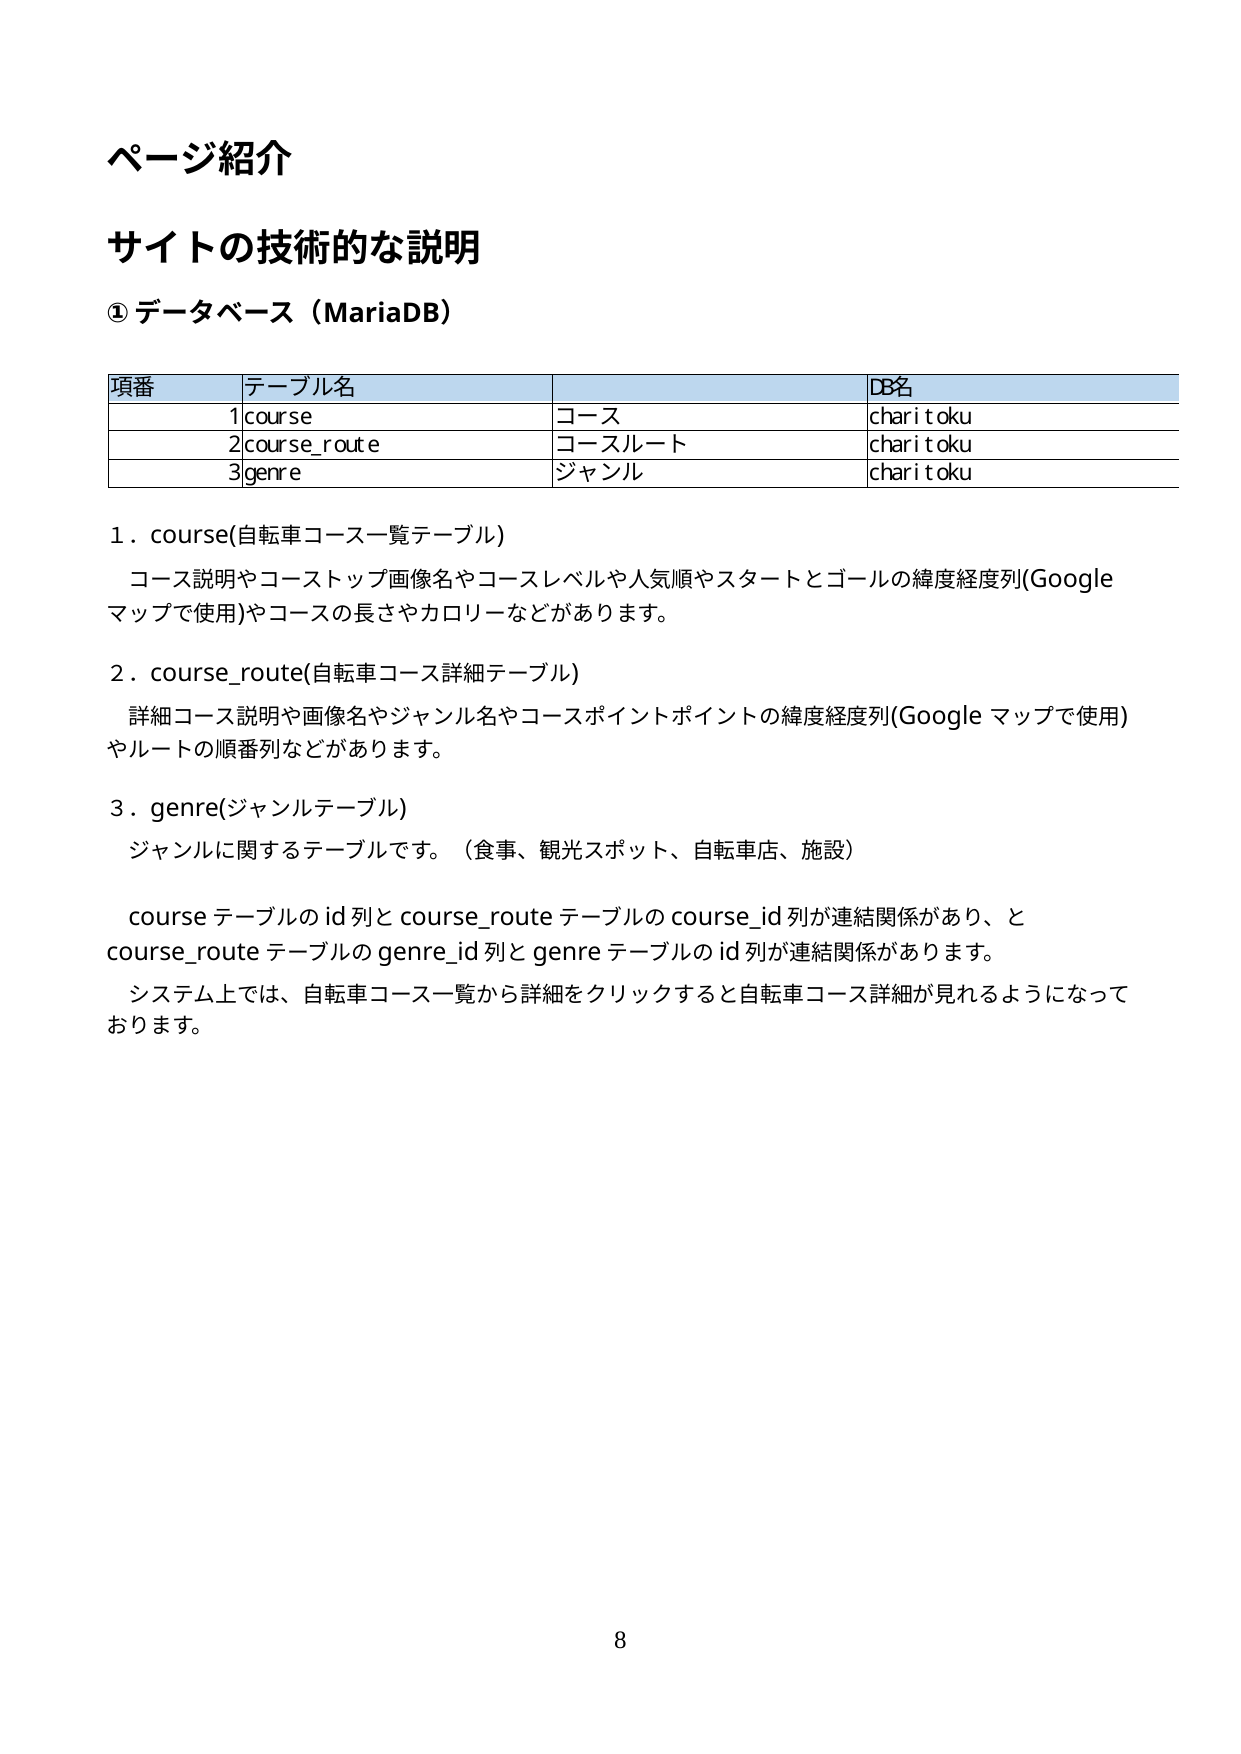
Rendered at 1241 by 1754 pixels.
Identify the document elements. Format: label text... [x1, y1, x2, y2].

text ２．course_route(自転車コース詳細テーブル) [106, 654, 1134, 688]
text ジャンルに関するテーブルです。（食事、観光スポット、自転車店、施設） [106, 833, 1134, 865]
text コース説明やコーストップ画像名やコースレベルや人気順やスタートとゴールの緯度経度列(Google マップで使用)やコースの長さやカロリーなどがあります。 [106, 560, 1134, 628]
text courseテーブルのid列とcourse_routeテーブルのcourse_id列が連結関係があり、とcourse_routeテーブルのgenre_id列とgenreテーブルのid列が連結関係があります。 [106, 899, 1134, 967]
text ページ紹介 [106, 129, 1134, 183]
text １．course(自転車コース一覧テーブル) [106, 517, 1134, 551]
text ３．genre(ジャンルテーブル) [106, 789, 1134, 824]
text サイトの技術的な説明 [106, 217, 1134, 272]
text システム上では、自転車コース一覧から詳細をクリックすると自転車コース詳細が見れるようになっております。 [106, 977, 1134, 1040]
text ①データベース（MariaDB） [106, 291, 1134, 331]
text 詳細コース説明や画像名やジャンル名やコースポイントポイントの緯度経度列(Google マップで使用)やルートの順番列などがあります。 [106, 698, 1134, 764]
